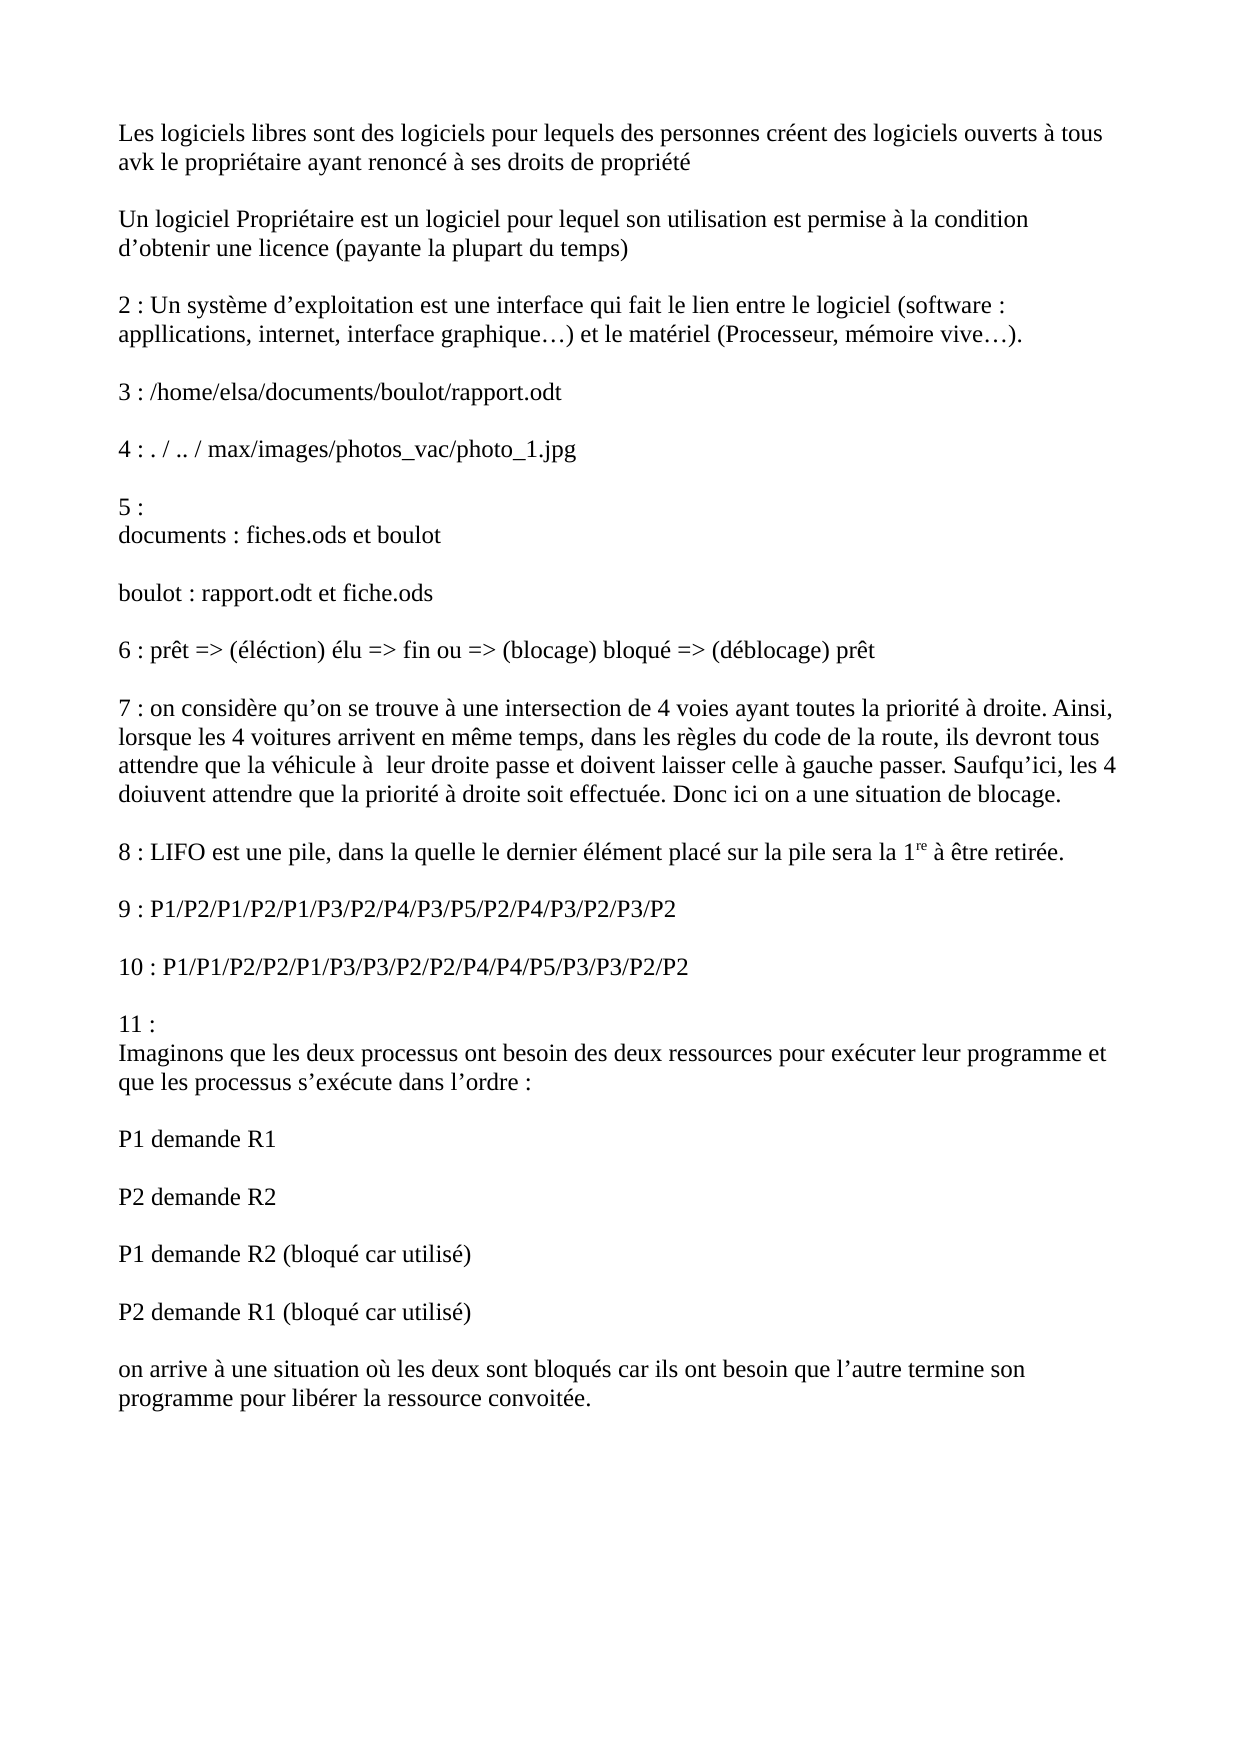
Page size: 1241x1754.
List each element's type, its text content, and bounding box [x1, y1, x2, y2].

text 2 : Un système d’exploitation est une interface qui fait le lien entre le logiciel (software : appllications, internet, interface graphique…) et le matériel (Processeur, mémoire vive…). [118, 291, 1122, 348]
text 4 : . / .. / max/images/photos_vac/photo_1.jpg [118, 434, 1122, 463]
text Les logiciels libres sont des logiciels pour lequels des personnes créent des logiciels ouverts à tous avk le propriétaire ayant renoncé à ses droits de propriété [118, 118, 1122, 176]
text 8 : LIFO est une pile, dans la quelle le dernier élément placé sur la pile sera la 1re à être retirée. [118, 837, 1122, 866]
text P2 demande R1 (bloqué car utilisé) [118, 1297, 1122, 1326]
text on arrive à une situation où les deux sont bloqués car ils ont besoin que l’autre termine son programme pour libérer la ressource convoitée. [118, 1354, 1122, 1412]
text Imaginons que les deux processus ont besoin des deux ressources pour exécuter leur programme et que les processus s’exécute dans l’ordre : [118, 1038, 1122, 1096]
text boulot : rapport.odt et fiche.ods [118, 578, 1122, 607]
text 10 : P1/P1/P2/P2/P1/P3/P3/P2/P2/P4/P4/P5/P3/P3/P2/P2 [118, 952, 1122, 981]
text 9 : P1/P2/P1/P2/P1/P3/P2/P4/P3/P5/P2/P4/P3/P2/P3/P2 [118, 894, 1122, 923]
text 6 : prêt => (éléction) élu => fin ou => (blocage) bloqué => (déblocage) prêt [118, 636, 1122, 664]
text P1 demande R1 [118, 1124, 1122, 1153]
text 3 : /home/elsa/documents/boulot/rapport.odt [118, 377, 1122, 406]
text documents : fiches.ods et boulot [118, 521, 1122, 549]
text 5 : [118, 492, 1122, 521]
text 11 : [118, 1009, 1122, 1038]
text Un logiciel Propriétaire est un logiciel pour lequel son utilisation est permise à la condition d’obtenir une licence (payante la plupart du temps) [118, 204, 1122, 262]
text 7 : on considère qu’on se trouve à une intersection de 4 voies ayant toutes la priorité à droite. Ainsi, lorsque les 4 voitures arrivent en même temps, dans les règles du code de la route, ils devront tous attendre que la véhicule à leur droite passe et doivent laisser celle à gauche passer. Saufqu’ici, les 4 doiuvent attendre que la priorité à droite soit effectuée. Donc ici on a une situation de blocage. [118, 693, 1122, 808]
text P2 demande R2 [118, 1182, 1122, 1211]
text P1 demande R2 (bloqué car utilisé) [118, 1239, 1122, 1268]
